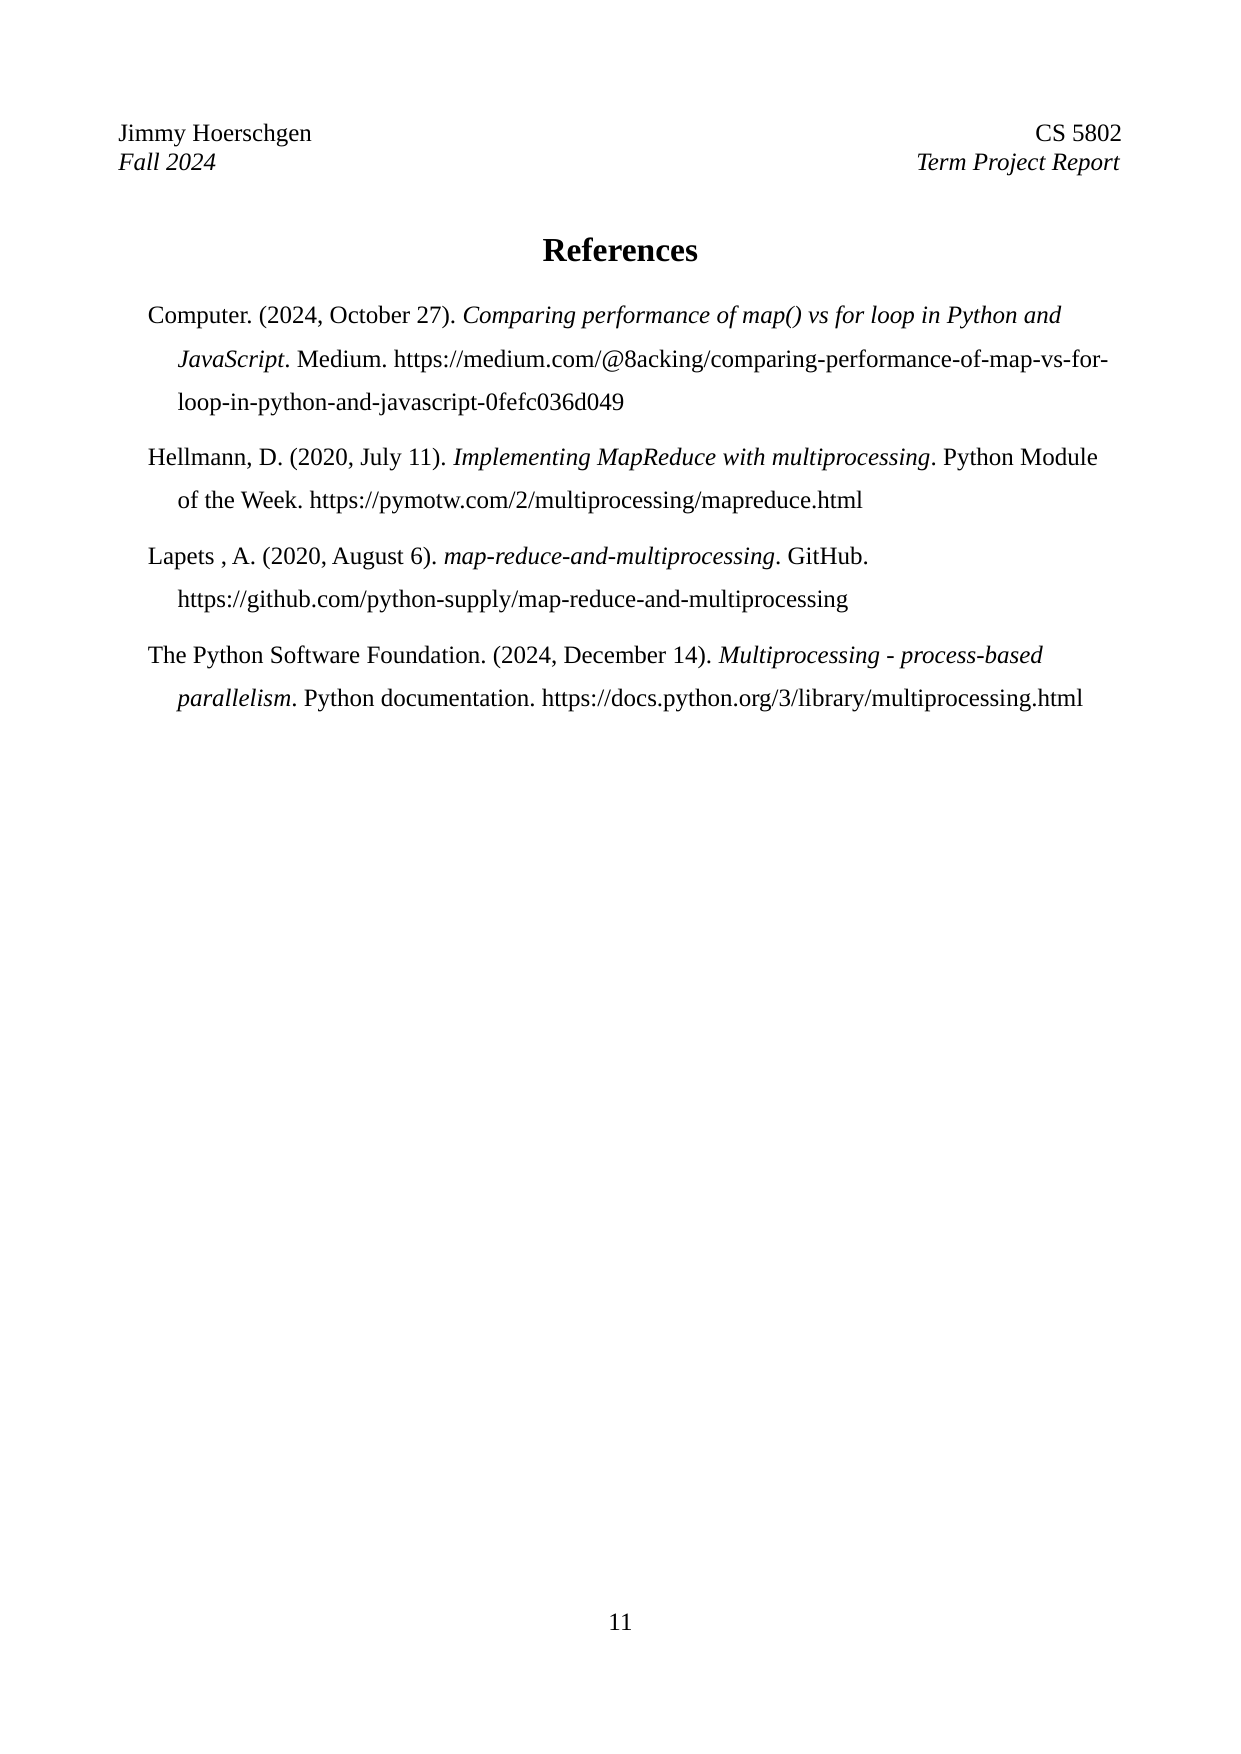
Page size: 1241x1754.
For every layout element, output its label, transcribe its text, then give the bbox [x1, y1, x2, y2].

text Computer. (2024, October 27). Comparing performance of map() vs for loop in Python and JavaScript. Medium. https://medium.com/@8acking/comparing-performance-of-map-vs-for-loop-in-python-and-javascript-0fefc036d049 [148, 301, 1122, 416]
text The Python Software Foundation. (2024, December 14). Multiprocessing - process-based parallelism. Python documentation. https://docs.python.org/3/library/multiprocessing.html [148, 640, 1122, 712]
subtitle References [118, 230, 1122, 269]
text Lapets , A. (2020, August 6). map-reduce-and-multiprocessing. GitHub. https://github.com/python-supply/map-reduce-and-multiprocessing [148, 541, 1122, 613]
text Hellmann, D. (2020, July 11). Implementing MapReduce with multiprocessing. Python Module of the Week. https://pymotw.com/2/multiprocessing/mapreduce.html [148, 442, 1122, 514]
